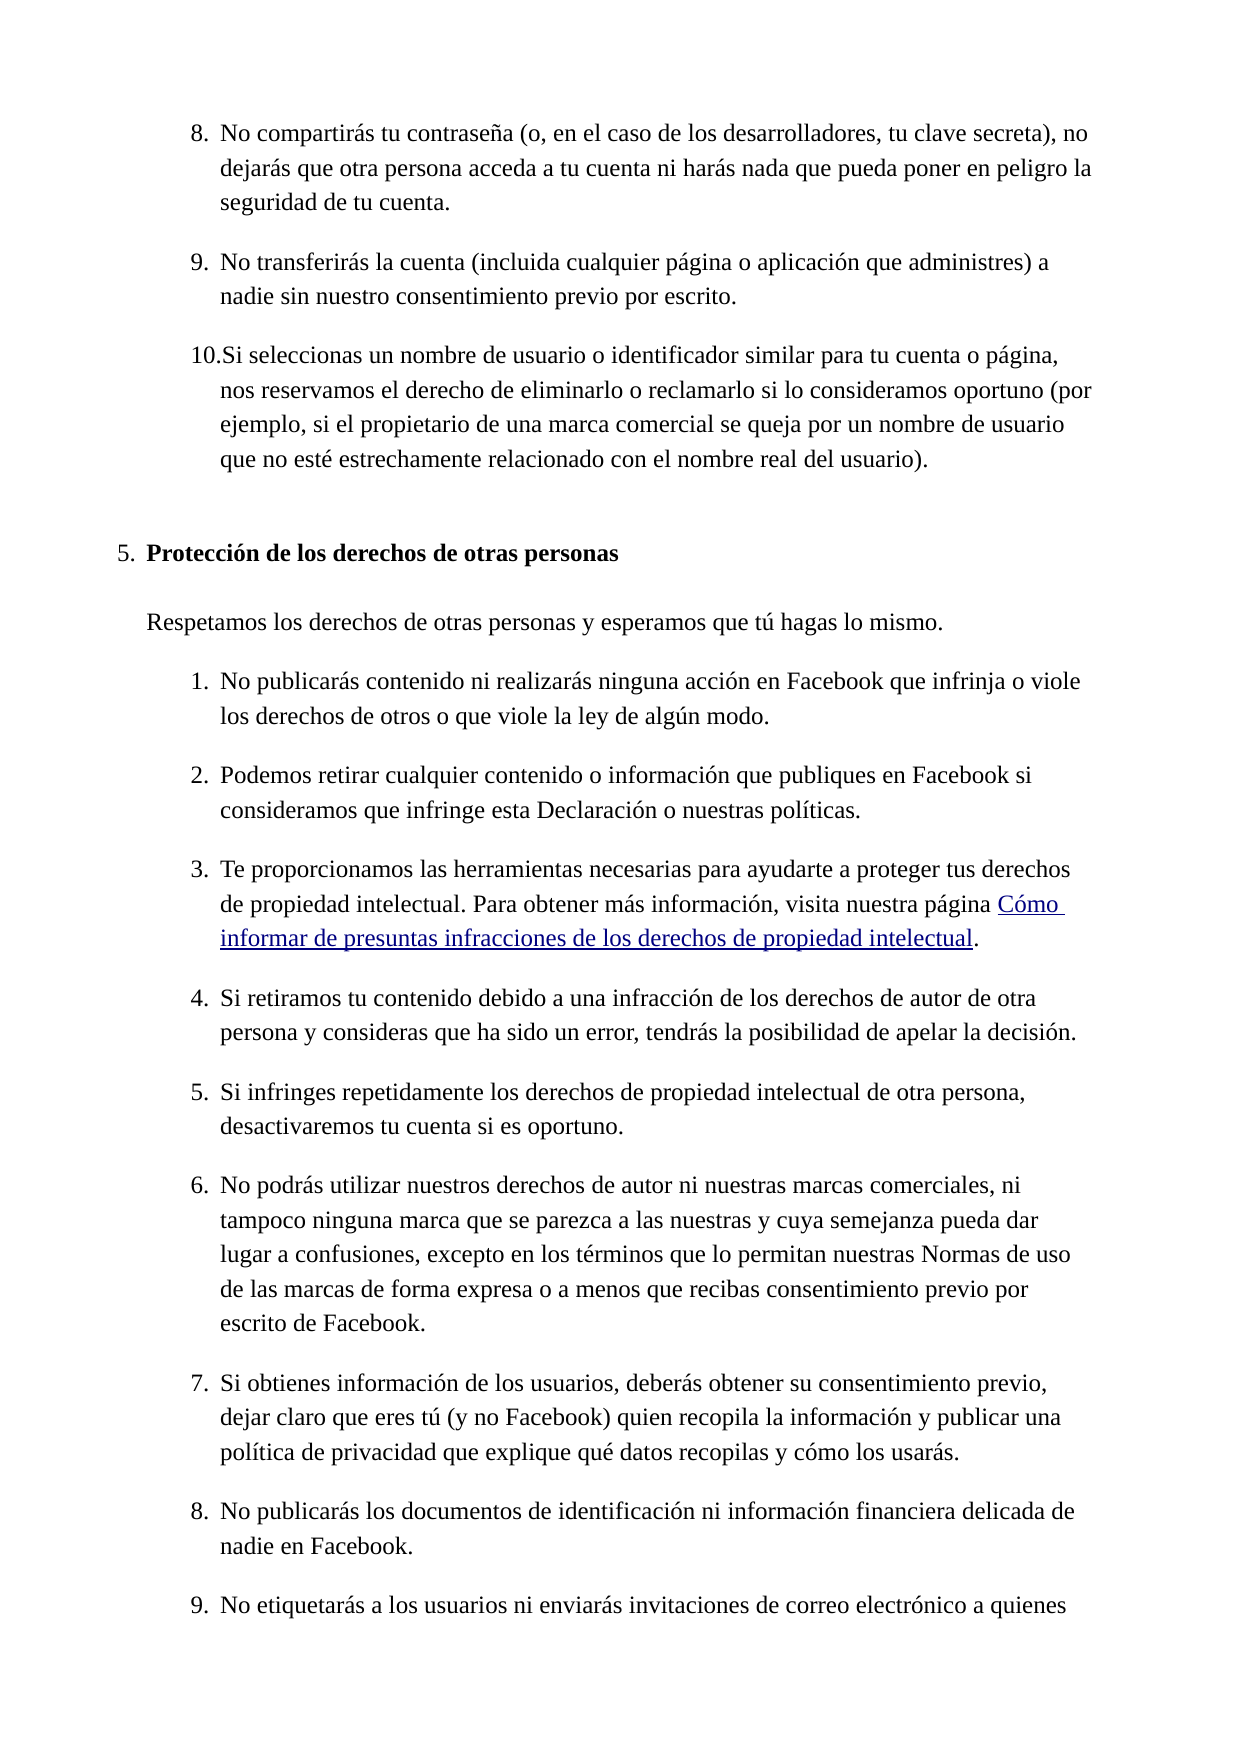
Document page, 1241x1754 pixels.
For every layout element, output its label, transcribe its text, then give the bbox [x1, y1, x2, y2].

list No publicarás los documentos de identificación ni información financiera delicada de nadie en Facebook. [190, 1496, 1094, 1560]
list No transferirás la cuenta (incluida cualquier página o aplicación que administres) a nadie sin nuestro consentimiento previo por escrito. [190, 247, 1094, 310]
list Si obtienes información de los usuarios, deberás obtener su consentimiento previo, dejar claro que eres tú (y no Facebook) quien recopila la información y publicar una política de privacidad que explique qué datos recopilas y cómo los usarás. [190, 1368, 1094, 1466]
list Si seleccionas un nombre de usuario o identificador similar para tu cuenta o página, nos reservamos el derecho de eliminarlo o reclamarlo si lo consideramos oportuno (por ejemplo, si el propietario de una marca comercial se queja por un nombre de usuario que no esté estrechamente relacionado con el nombre real del usuario). [190, 341, 1094, 507]
list Te proporcionamos las herramientas necesarias para ayudarte a proteger tus derechos de propiedad intelectual. Para obtener más información, visita nuestra página Cómo informar de presuntas infracciones de los derechos de propiedad intelectual. [190, 854, 1094, 952]
list Podemos retirar cualquier contenido o información que publiques en Facebook si consideramos que infringe esta Declaración o nuestras políticas. [190, 760, 1094, 823]
list Si retiramos tu contenido debido a una infracción de los derechos de autor de otra persona y consideras que ha sido un error, tendrás la posibilidad de apelar la decisión. [190, 983, 1094, 1046]
list Si infringes repetidamente los derechos de propiedad intelectual de otra persona, desactivaremos tu cuenta si es oportuno. [190, 1077, 1094, 1140]
list No podrás utilizar nuestros derechos de autor ni nuestras marcas comerciales, ni tampoco ninguna marca que se parezca a las nuestras y cuya semejanza pueda dar lugar a confusiones, excepto en los términos que lo permitan nuestras Normas de uso de las marcas de forma expresa o a menos que recibas consentimiento previo por escrito de Facebook. [190, 1171, 1094, 1337]
list No compartirás tu contraseña (o, en el caso de los desarrolladores, tu clave secreta), no dejarás que otra persona acceda a tu cuenta ni harás nada que pueda poner en peligro la seguridad de tu cuenta. [190, 118, 1094, 216]
list Protección de los derechos de otras personas Respetamos los derechos de otras personas y esperamos que tú hagas lo mismo. [118, 538, 1094, 636]
list No etiquetarás a los usuarios ni enviarás invitaciones de correo electrónico a quienes [190, 1590, 1094, 1619]
list No publicarás contenido ni realizarás ninguna acción en Facebook que infrinja o viole los derechos de otros o que viole la ley de algún modo. [190, 666, 1094, 729]
